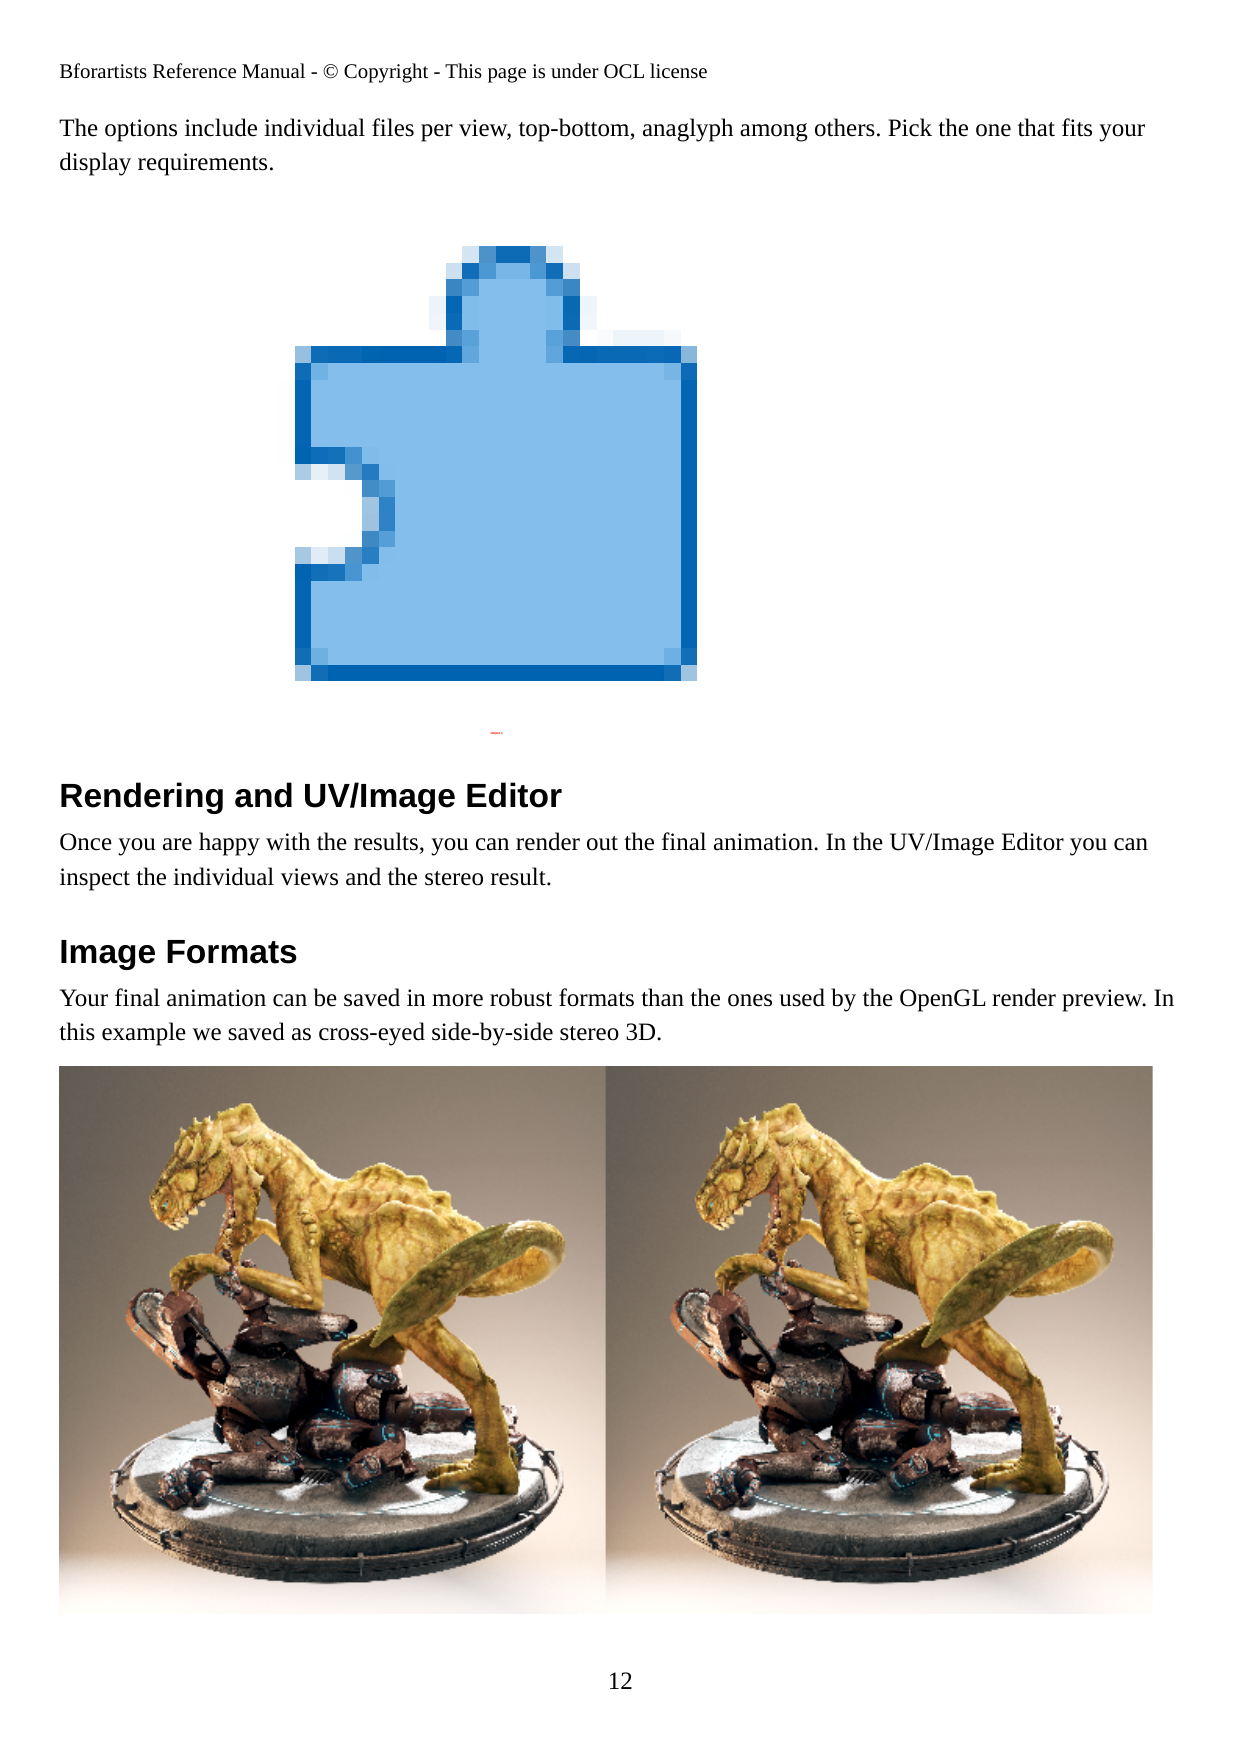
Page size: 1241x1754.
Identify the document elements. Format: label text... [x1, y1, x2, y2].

text Your final animation can be saved in more robust formats than the ones used by the OpenGL render preview. In this example we saved as cross-eyed side-by-side stereo 3D. [59, 983, 1181, 1046]
text The options include individual files per view, top-bottom, anaglyph among others. Pick the one that fits your display requirements. [59, 113, 1181, 176]
text Once you are happy with the results, you can render out the final animation. In the UV/Image Editor you can inspect the individual views and the stereo result. [59, 827, 1181, 891]
subtitle Image Formats [59, 932, 1181, 971]
picture [59, 1066, 1153, 1614]
subtitle Rendering and UV/Image Editor [59, 776, 1181, 815]
